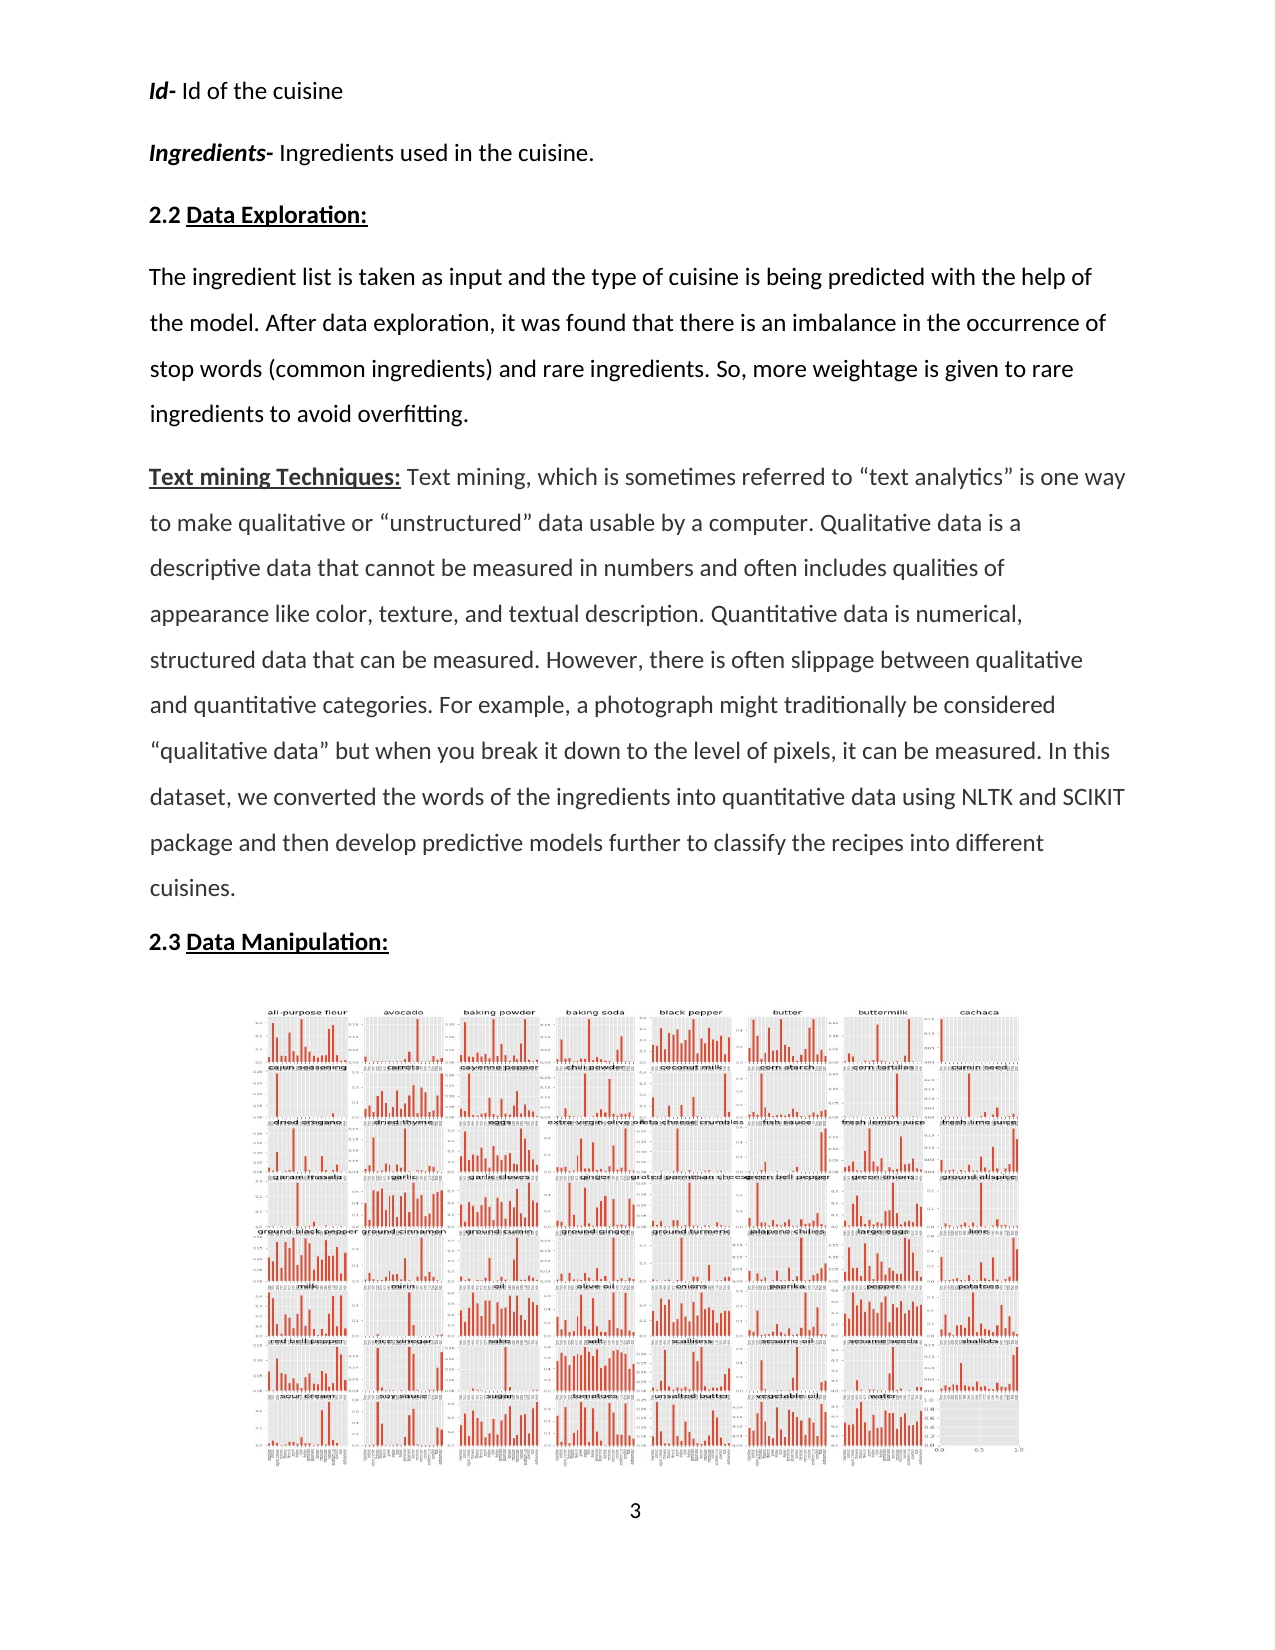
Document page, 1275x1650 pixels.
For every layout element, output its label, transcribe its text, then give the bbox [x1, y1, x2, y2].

text Ingredients- Ingredients used in the cuisine. [148, 137, 1127, 168]
text Id- Id of the cuisine [148, 75, 1127, 106]
text 2.2 Data Exploration: [148, 199, 1147, 230]
text 2.3 Data Manipulation: [148, 926, 1147, 956]
text Text mining Techniques: Text mining, which is sometimes referred to “text analytics” is one way to make qualitative or “unstructured” data usable by a computer. Qualitative data is a descriptive data that cannot be measured in numbers and often includes qualities of appearance like color, texture, and textual description. Quantitative data is numerical, structured data that can be measured. However, there is often slippage between qualitative and quantitative categories. For example, a photograph might traditionally be considered “qualitative data” but when you break it down to the level of pixels, it can be measured. In this dataset, we converted the words of the ingredients into quantitative data using NLTK and SCIKIT package and then develop predictive models further to classify the recipes into different cuisines. [148, 461, 1126, 903]
text The ingredient list is taken as input and the type of cuisine is being predicted with the help of the model. After data exploration, it was found that there is an imbalance in the occurrence of stop words (common ingredients) and rare ingredients. So, more weightage is given to rare ingredients to avoid overfitting. [148, 261, 1127, 429]
